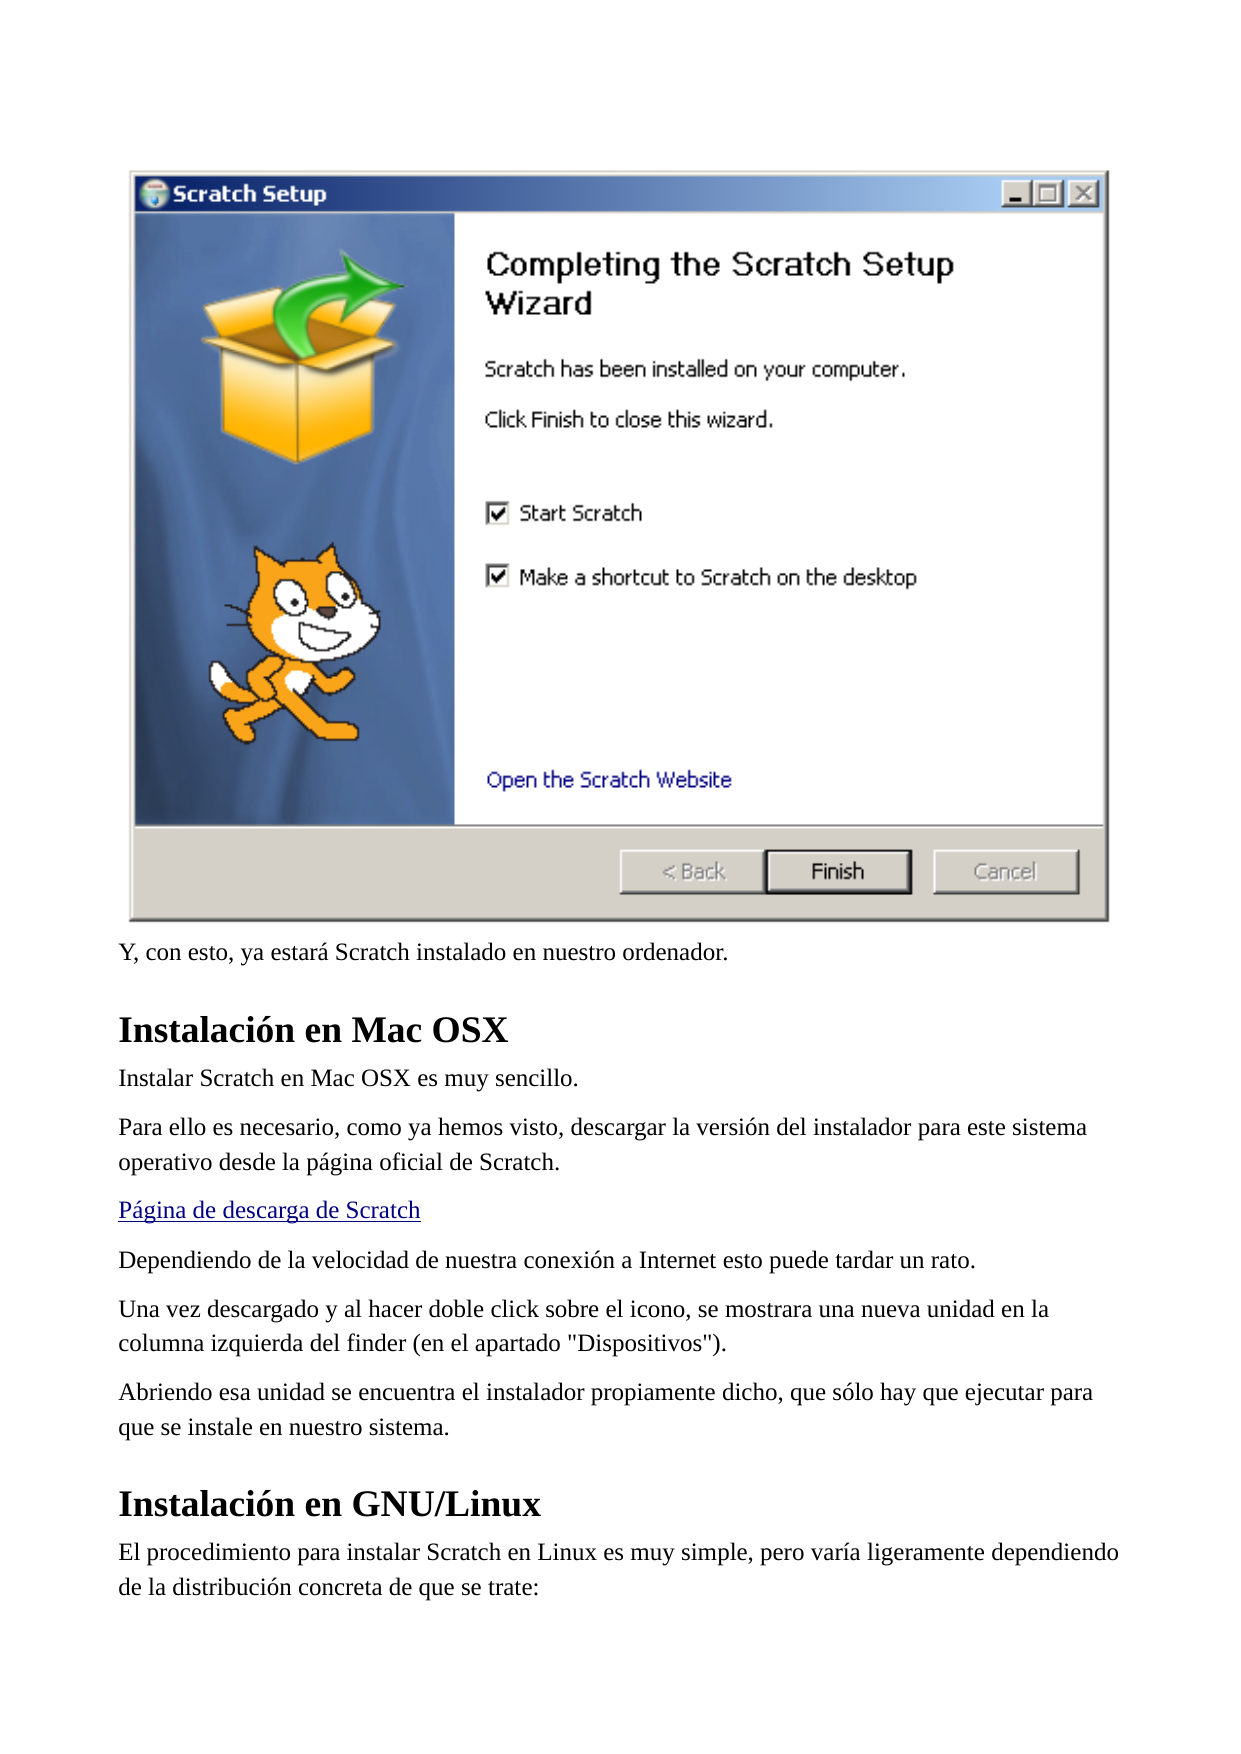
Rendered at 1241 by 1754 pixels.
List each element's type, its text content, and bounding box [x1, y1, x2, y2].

text Abriendo esa unidad se encuentra el instalador propiamente dicho, que sólo hay que ejecutar para que se instale en nuestro sistema. [118, 1377, 1122, 1441]
text El procedimiento para instalar Scratch en Linux es muy simple, pero varía ligeramente dependiendo de la distribución concreta de que se trate: [118, 1537, 1122, 1601]
picture [118, 167, 1123, 932]
text Instalar Scratch en Mac OSX es muy sencillo. [118, 1063, 1122, 1092]
text Para ello es necesario, como ya hemos visto, descargar la versión del instalador para este sistema operativo desde la página oficial de Scratch. [118, 1112, 1122, 1175]
text Una vez descargado y al hacer doble click sobre el icono, se mostrara una nueva unidad en la columna izquierda del finder (en el apartado "Dispositivos"). [118, 1294, 1122, 1357]
text Página de descarga de Scratch [118, 1196, 1122, 1224]
subtitle Instalación en Mac OSX [118, 1007, 1122, 1051]
text Y, con esto, ya estará Scratch instalado en nuestro ordenador. [118, 932, 1122, 966]
text Dependiendo de la velocidad de nuestra conexión a Internet esto puede tardar un rato. [118, 1245, 1122, 1273]
subtitle Instalación en GNU/Linux [118, 1482, 1122, 1525]
